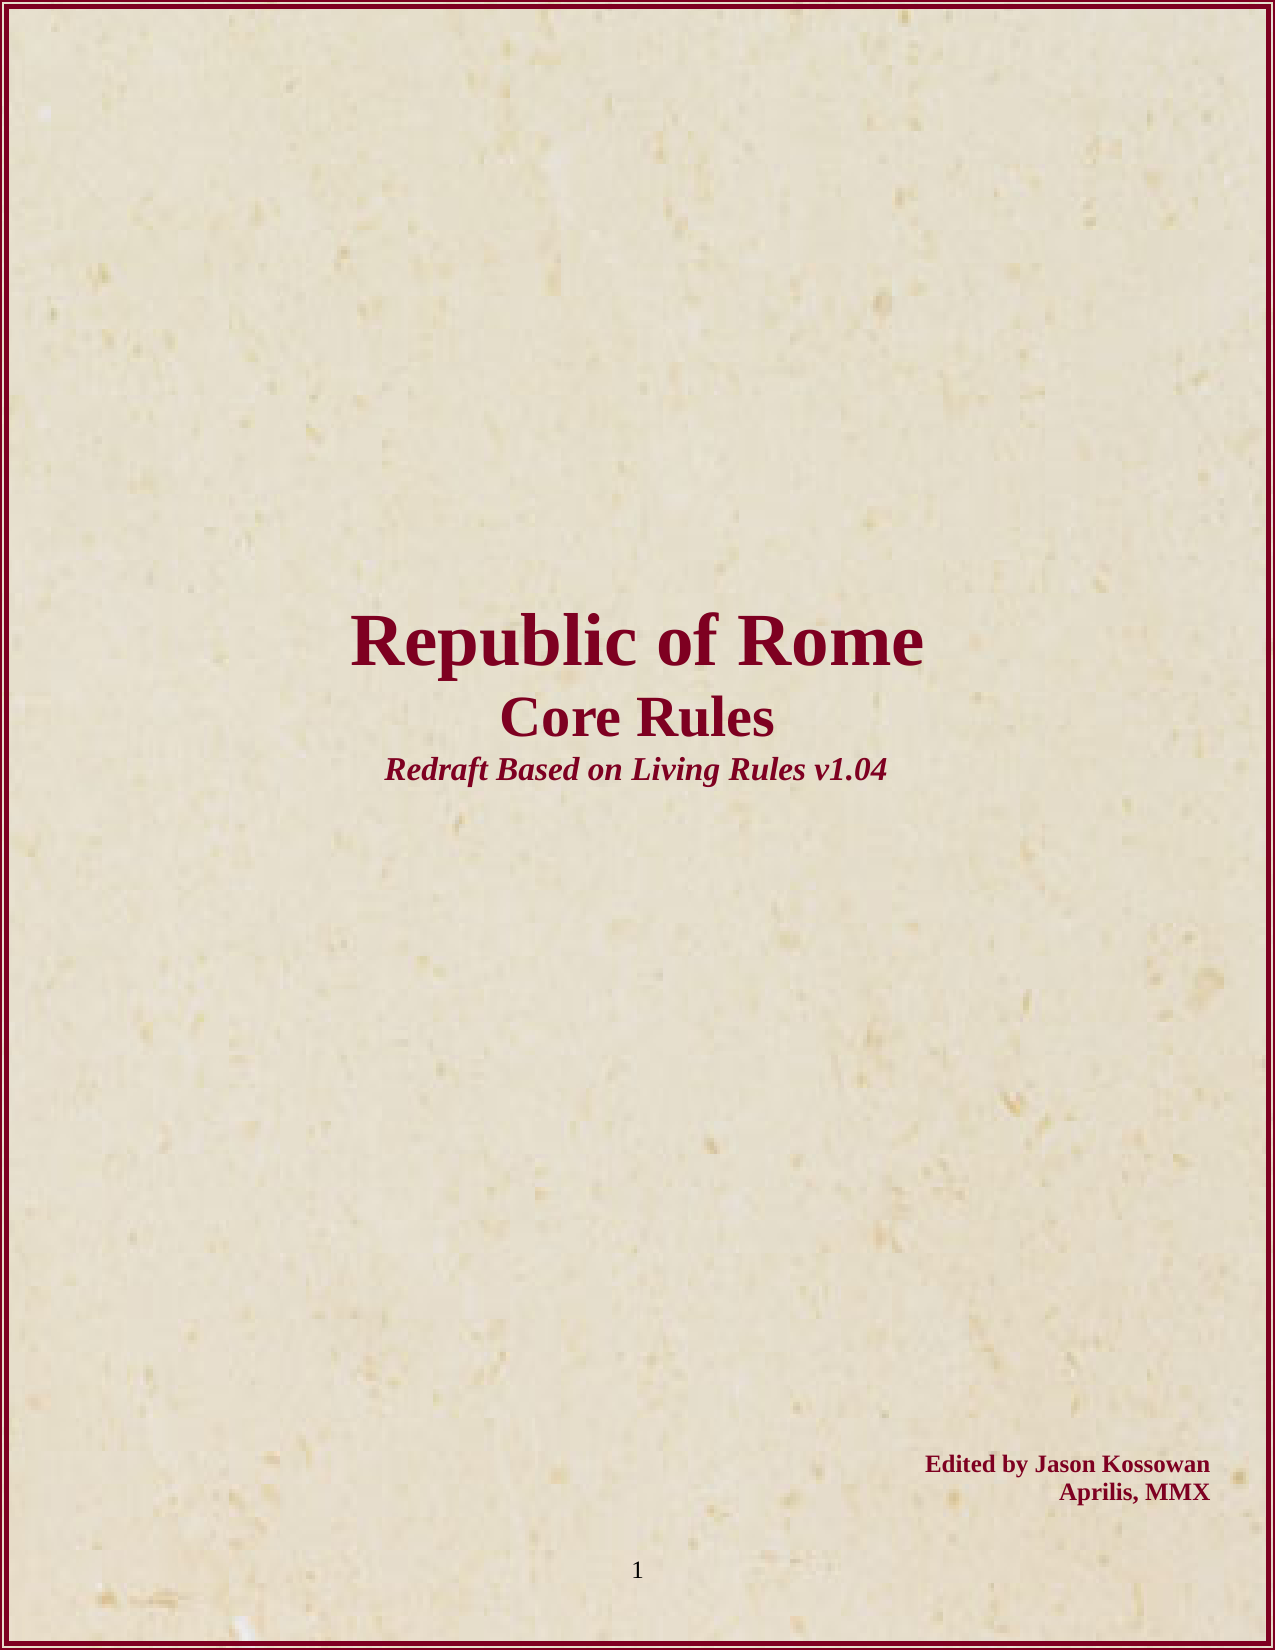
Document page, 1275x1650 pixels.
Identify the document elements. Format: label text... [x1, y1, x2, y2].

text Edited by Jason Kossowan [65, 1449, 1210, 1477]
text Redraft Based on Living Rules v1.04 [65, 749, 1210, 787]
text Core Rules [65, 682, 1210, 749]
text Aprilis, MMX [65, 1477, 1210, 1506]
picture [2, 2, 1273, 1648]
text Republic of Rome [65, 596, 1210, 682]
